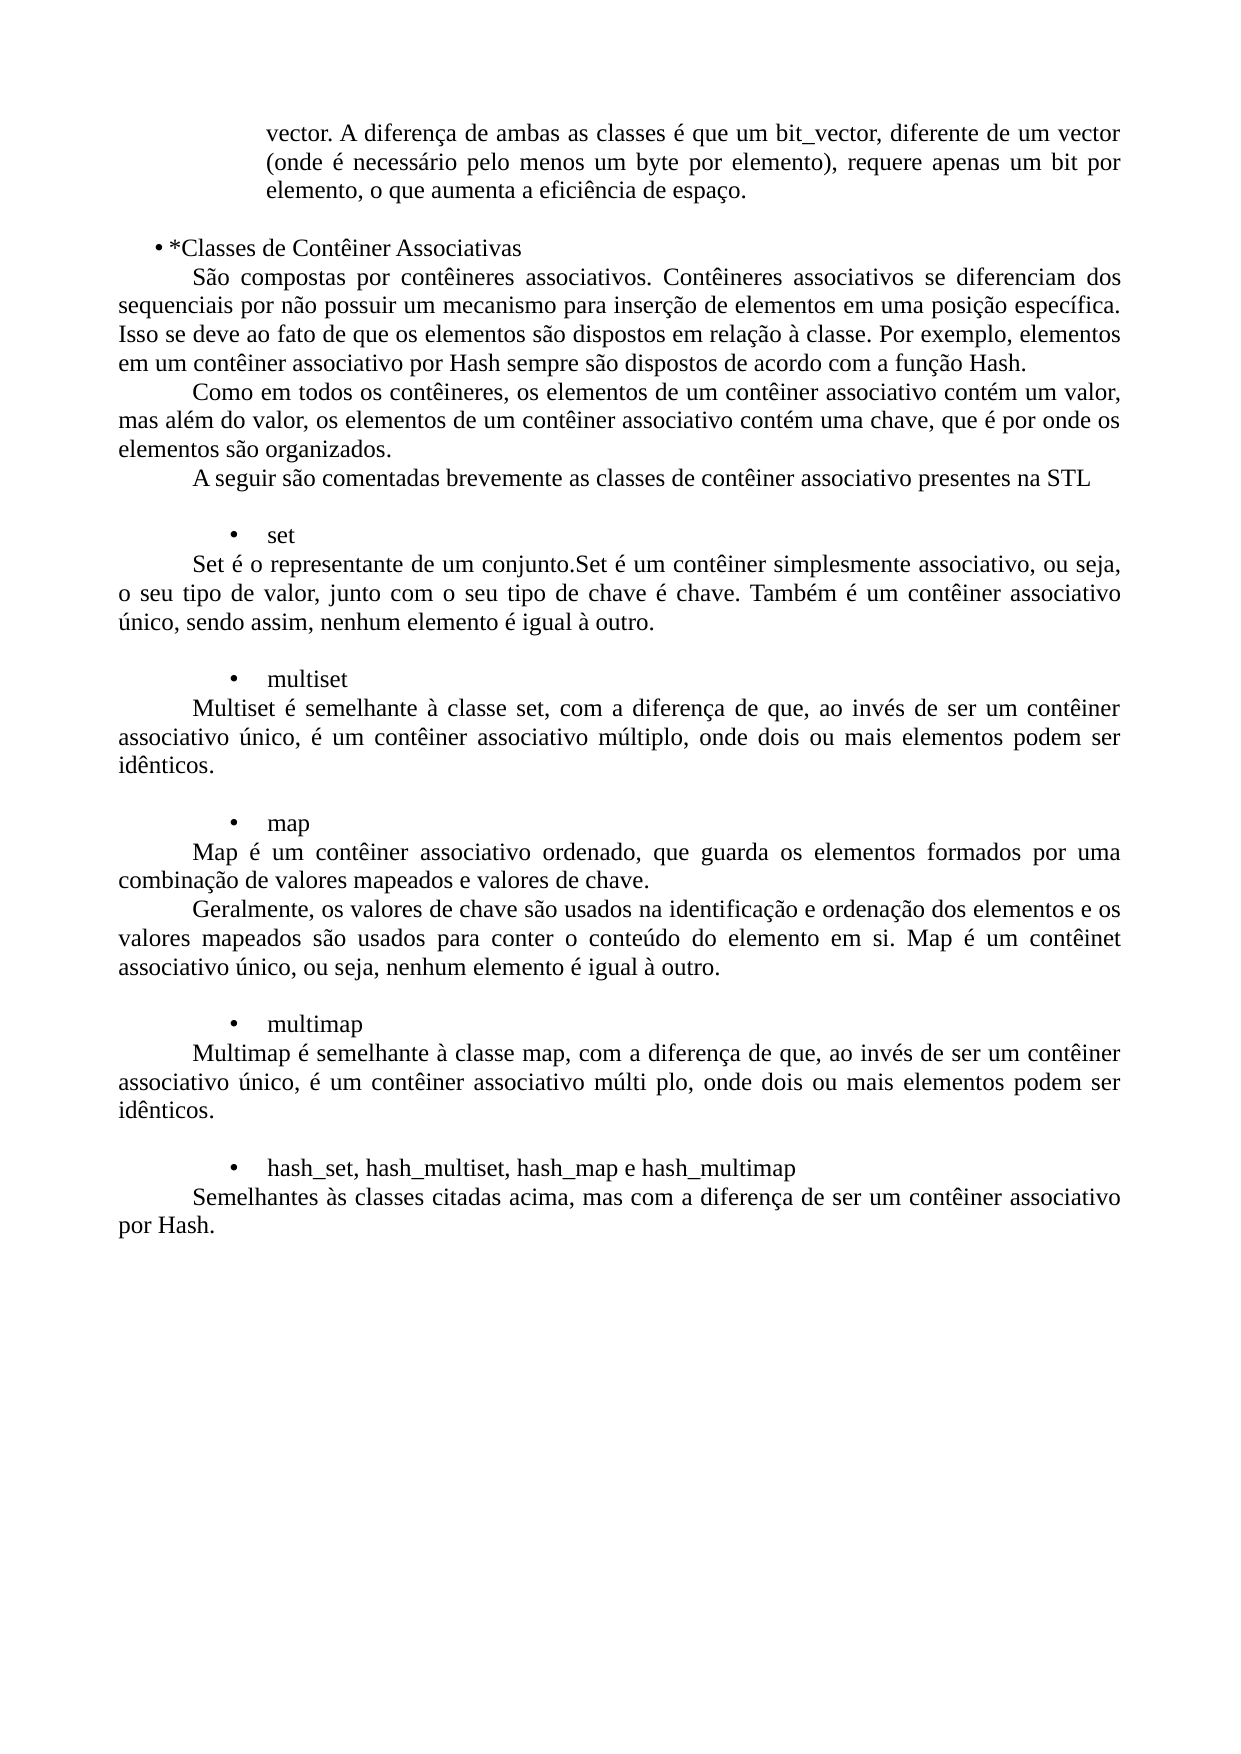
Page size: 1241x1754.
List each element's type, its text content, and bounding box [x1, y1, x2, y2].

text A seguir são comentadas brevemente as classes de contêiner associativo presentes na STL [118, 463, 1122, 492]
list vector. A diferença de ambas as classes é que um bit_vector, diferente de um vector (onde é necessário pelo menos um byte por elemento), requere apenas um bit por elemento, o que aumenta a eficiência de espaço. [228, 118, 1122, 204]
text Semelhantes às classes citadas acima, mas com a diferença de ser um contêiner associativo por Hash. [118, 1182, 1122, 1239]
list multiset [229, 664, 1122, 693]
text Geralmente, os valores de chave são usados na identificação e ordenação dos elementos e os valores mapeados são usados para conter o conteúdo do elemento em si. Map é um contêinet associativo único, ou seja, nenhum elemento é igual à outro. [118, 894, 1122, 981]
list *Classes de Contêiner Associativas [154, 233, 1122, 262]
list hash_set, hash_multiset, hash_map e hash_multimap [229, 1153, 1122, 1182]
text Map é um contêiner associativo ordenado, que guarda os elementos formados por uma combinação de valores mapeados e valores de chave. [118, 837, 1122, 894]
text Como em todos os contêineres, os elementos de um contêiner associativo contém um valor, mas além do valor, os elementos de um contêiner associativo contém uma chave, que é por onde os elementos são organizados. [118, 377, 1122, 463]
text Multimap é semelhante à classe map, com a diferença de que, ao invés de ser um contêiner associativo único, é um contêiner associativo múlti plo, onde dois ou mais elementos podem ser idênticos. [118, 1038, 1122, 1124]
list multimap [229, 1009, 1122, 1038]
list map [229, 808, 1122, 837]
list set [229, 521, 1122, 549]
text Multiset é semelhante à classe set, com a diferença de que, ao invés de ser um contêiner associativo único, é um contêiner associativo múltiplo, onde dois ou mais elementos podem ser idênticos. [118, 693, 1122, 779]
text São compostas por contêineres associativos. Contêineres associativos se diferenciam dos sequenciais por não possuir um mecanismo para inserção de elementos em uma posição específica. Isso se deve ao fato de que os elementos são dispostos em relação à classe. Por exemplo, elementos em um contêiner associativo por Hash sempre são dispostos de acordo com a função Hash. [118, 262, 1122, 377]
text Set é o representante de um conjunto.Set é um contêiner simplesmente associativo, ou seja, o seu tipo de valor, junto com o seu tipo de chave é chave. Também é um contêiner associativo único, sendo assim, nenhum elemento é igual à outro. [118, 549, 1122, 636]
